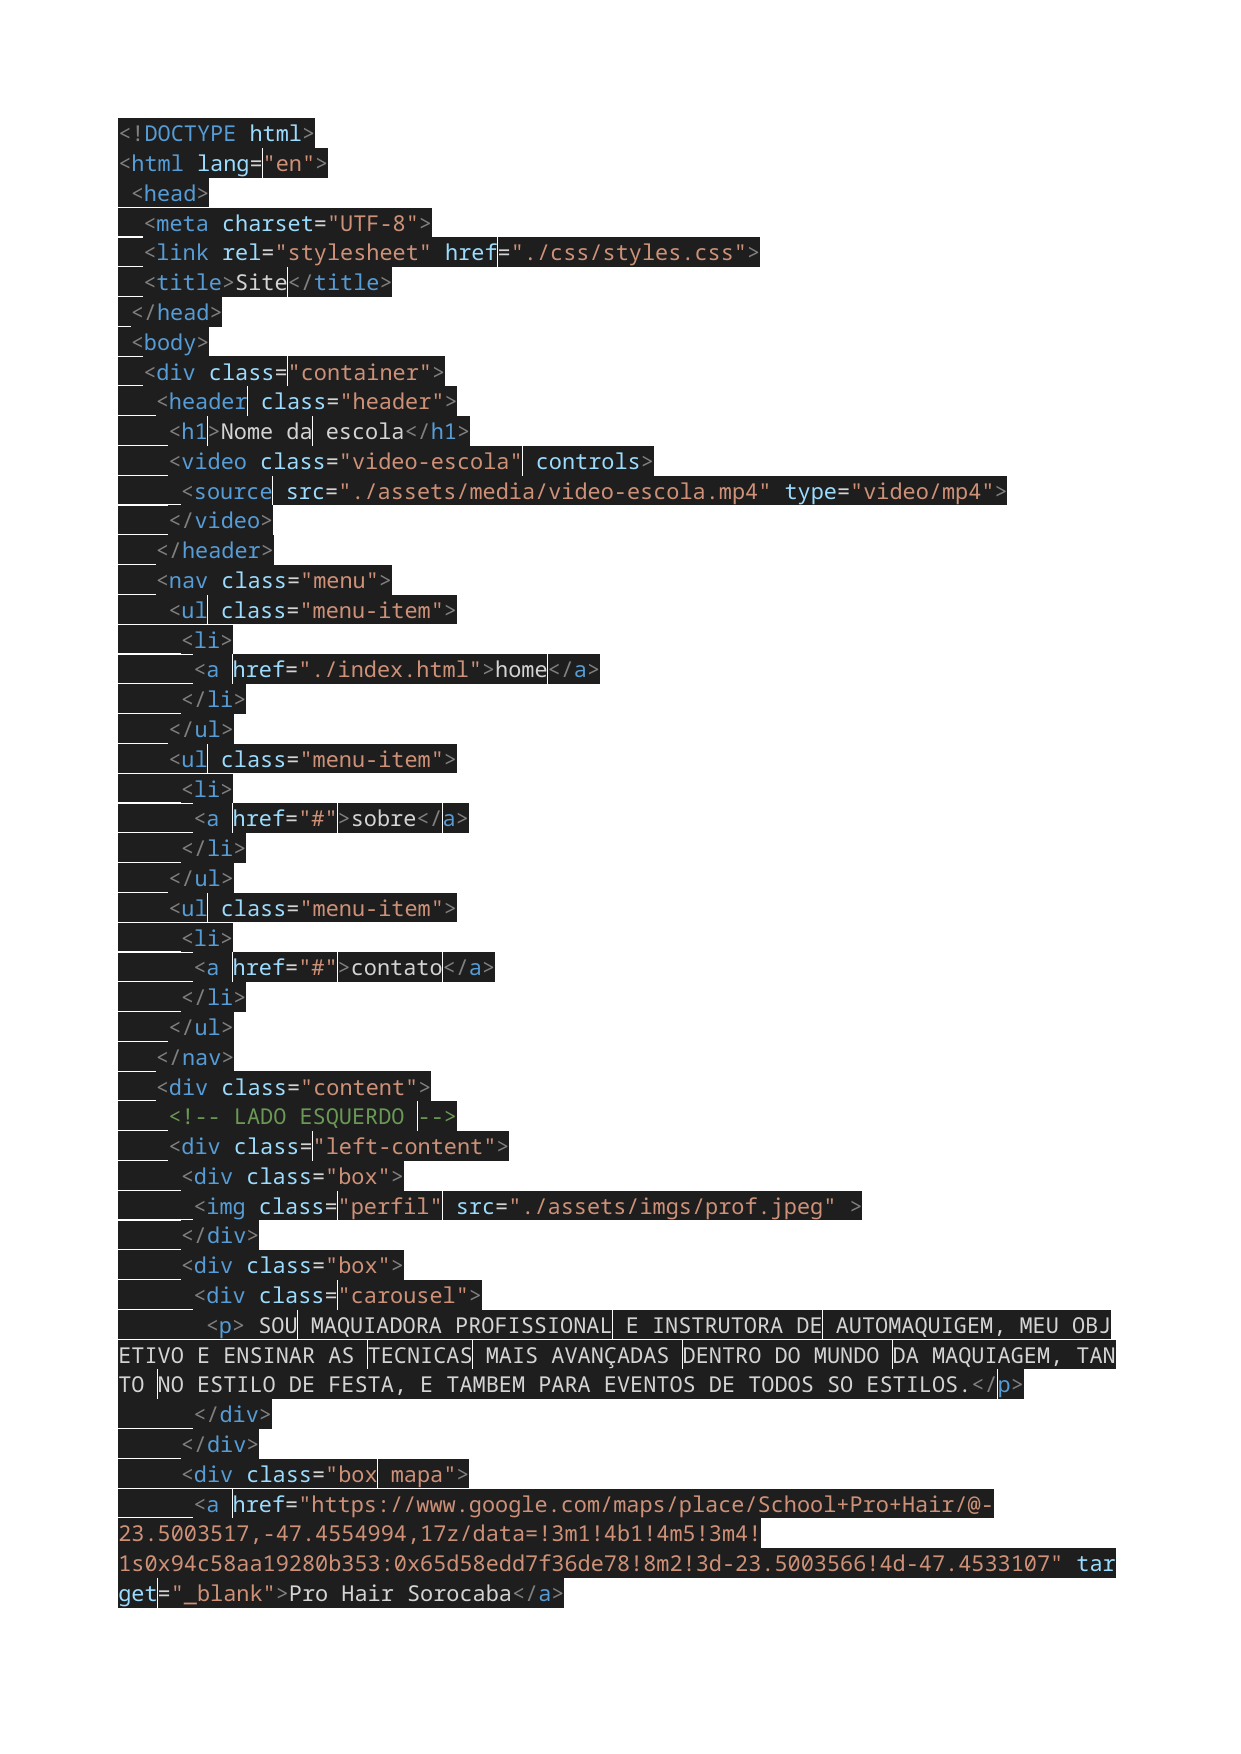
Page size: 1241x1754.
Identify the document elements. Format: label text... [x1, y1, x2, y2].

text <meta charset="UTF-8"> [118, 207, 1122, 237]
text <title>Site</title> [118, 267, 1122, 297]
text </li> [118, 684, 1122, 714]
text <ul class="menu-item"> [118, 893, 1122, 922]
text <div class="box"> [118, 1250, 1122, 1280]
text <div class="container"> [118, 356, 1122, 386]
text </ul> [118, 1012, 1122, 1042]
text </ul> [118, 863, 1122, 893]
text </ul> [118, 714, 1122, 744]
text </video> [118, 505, 1122, 535]
text </header> [118, 535, 1122, 565]
text <header class="header"> [118, 386, 1122, 416]
text <p> SOU MAQUIADORA PROFISSIONAL E INSTRUTORA DE AUTOMAQUIGEM, MEU OBJETIVO E ENSINAR AS TECNICAS MAIS AVANÇADAS DENTRO DO MUNDO DA MAQUIAGEM, TANTO NO ESTILO DE FESTA, E TAMBEM PARA EVENTOS DE TODOS SO ESTILOS.</p> [118, 1310, 1122, 1399]
text <div class="carousel"> [118, 1280, 1122, 1310]
text <html lang="en"> [118, 148, 1122, 178]
text </div> [118, 1429, 1122, 1459]
text </li> [118, 833, 1122, 863]
text <div class="box mapa"> [118, 1459, 1122, 1488]
text <source src="./assets/media/video-escola.mp4" type="video/mp4"> [118, 476, 1122, 505]
text <a href="./index.html">home</a> [118, 654, 1122, 684]
text <!DOCTYPE html> [118, 118, 1122, 148]
text <a href="https://www.google.com/maps/place/School+Pro+Hair/@-23.5003517,-47.4554994,17z/data=!3m1!4b1!4m5!3m4!1s0x94c58aa19280b353:0x65d58edd7f36de78!8m2!3d-23.5003566!4d-47.4533107" target="_blank">Pro Hair Sorocaba</a> [118, 1488, 1122, 1608]
text <img class="perfil" src="./assets/imgs/prof.jpeg" > [118, 1191, 1122, 1220]
text </div> [118, 1399, 1122, 1429]
text <body> [118, 327, 1122, 356]
text </div> [118, 1220, 1122, 1250]
text <video class="video-escola" controls> [118, 446, 1122, 476]
text <!-- LADO ESQUERDO --> [118, 1101, 1122, 1131]
text <div class="left-content"> [118, 1131, 1122, 1161]
text <link rel="stylesheet" href="./css/styles.css"> [118, 237, 1122, 267]
text <ul class="menu-item"> [118, 595, 1122, 624]
text <li> [118, 624, 1122, 654]
text <div class="box"> [118, 1161, 1122, 1191]
text <head> [118, 178, 1122, 207]
text <nav class="menu"> [118, 565, 1122, 595]
text <a href="#">contato</a> [118, 952, 1122, 982]
text <li> [118, 922, 1122, 952]
text <ul class="menu-item"> [118, 744, 1122, 773]
text <div class="content"> [118, 1071, 1122, 1101]
text </li> [118, 982, 1122, 1012]
text <h1>Nome da escola</h1> [118, 416, 1122, 446]
text </nav> [118, 1042, 1122, 1071]
text <a href="#">sobre</a> [118, 803, 1122, 833]
text <li> [118, 773, 1122, 803]
text </head> [118, 297, 1122, 327]
